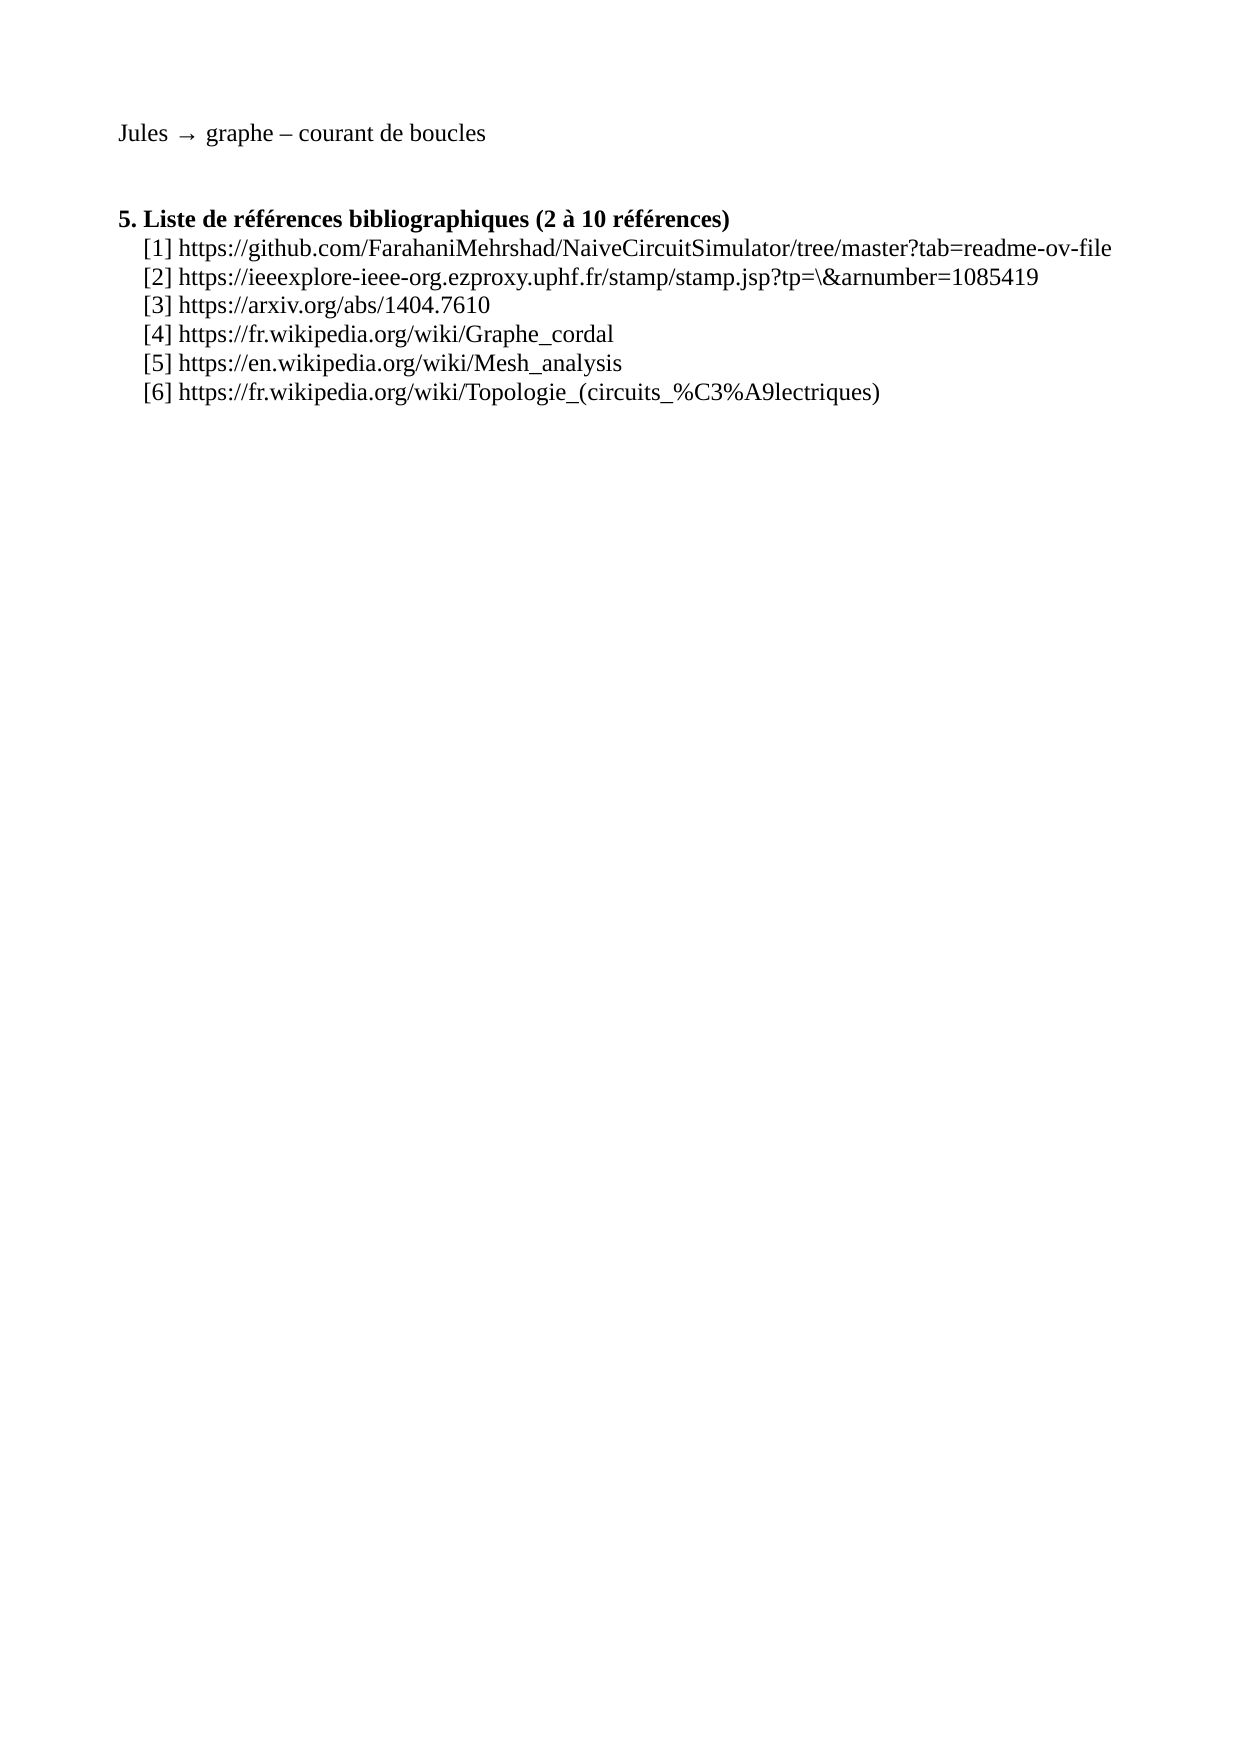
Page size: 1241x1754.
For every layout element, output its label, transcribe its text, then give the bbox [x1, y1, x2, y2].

text Jules → graphe – courant de boucles [118, 118, 1122, 147]
text 5. Liste de références bibliographiques (2 à 10 références) [118, 204, 1122, 233]
text [5] https://en.wikipedia.org/wiki/Mesh_analysis [118, 348, 1122, 377]
text [6] https://fr.wikipedia.org/wiki/Topologie_(circuits_%C3%A9lectriques) [118, 377, 1122, 406]
text [1] https://github.com/FarahaniMehrshad/NaiveCircuitSimulator/tree/master?tab=readme-ov-file [118, 233, 1122, 262]
text [3] https://arxiv.org/abs/1404.7610 [118, 291, 1122, 319]
text [4] https://fr.wikipedia.org/wiki/Graphe_cordal [118, 319, 1122, 348]
text [2] https://ieeexplore-ieee-org.ezproxy.uphf.fr/stamp/stamp.jsp?tp=\&arnumber=1085419 [118, 262, 1122, 291]
